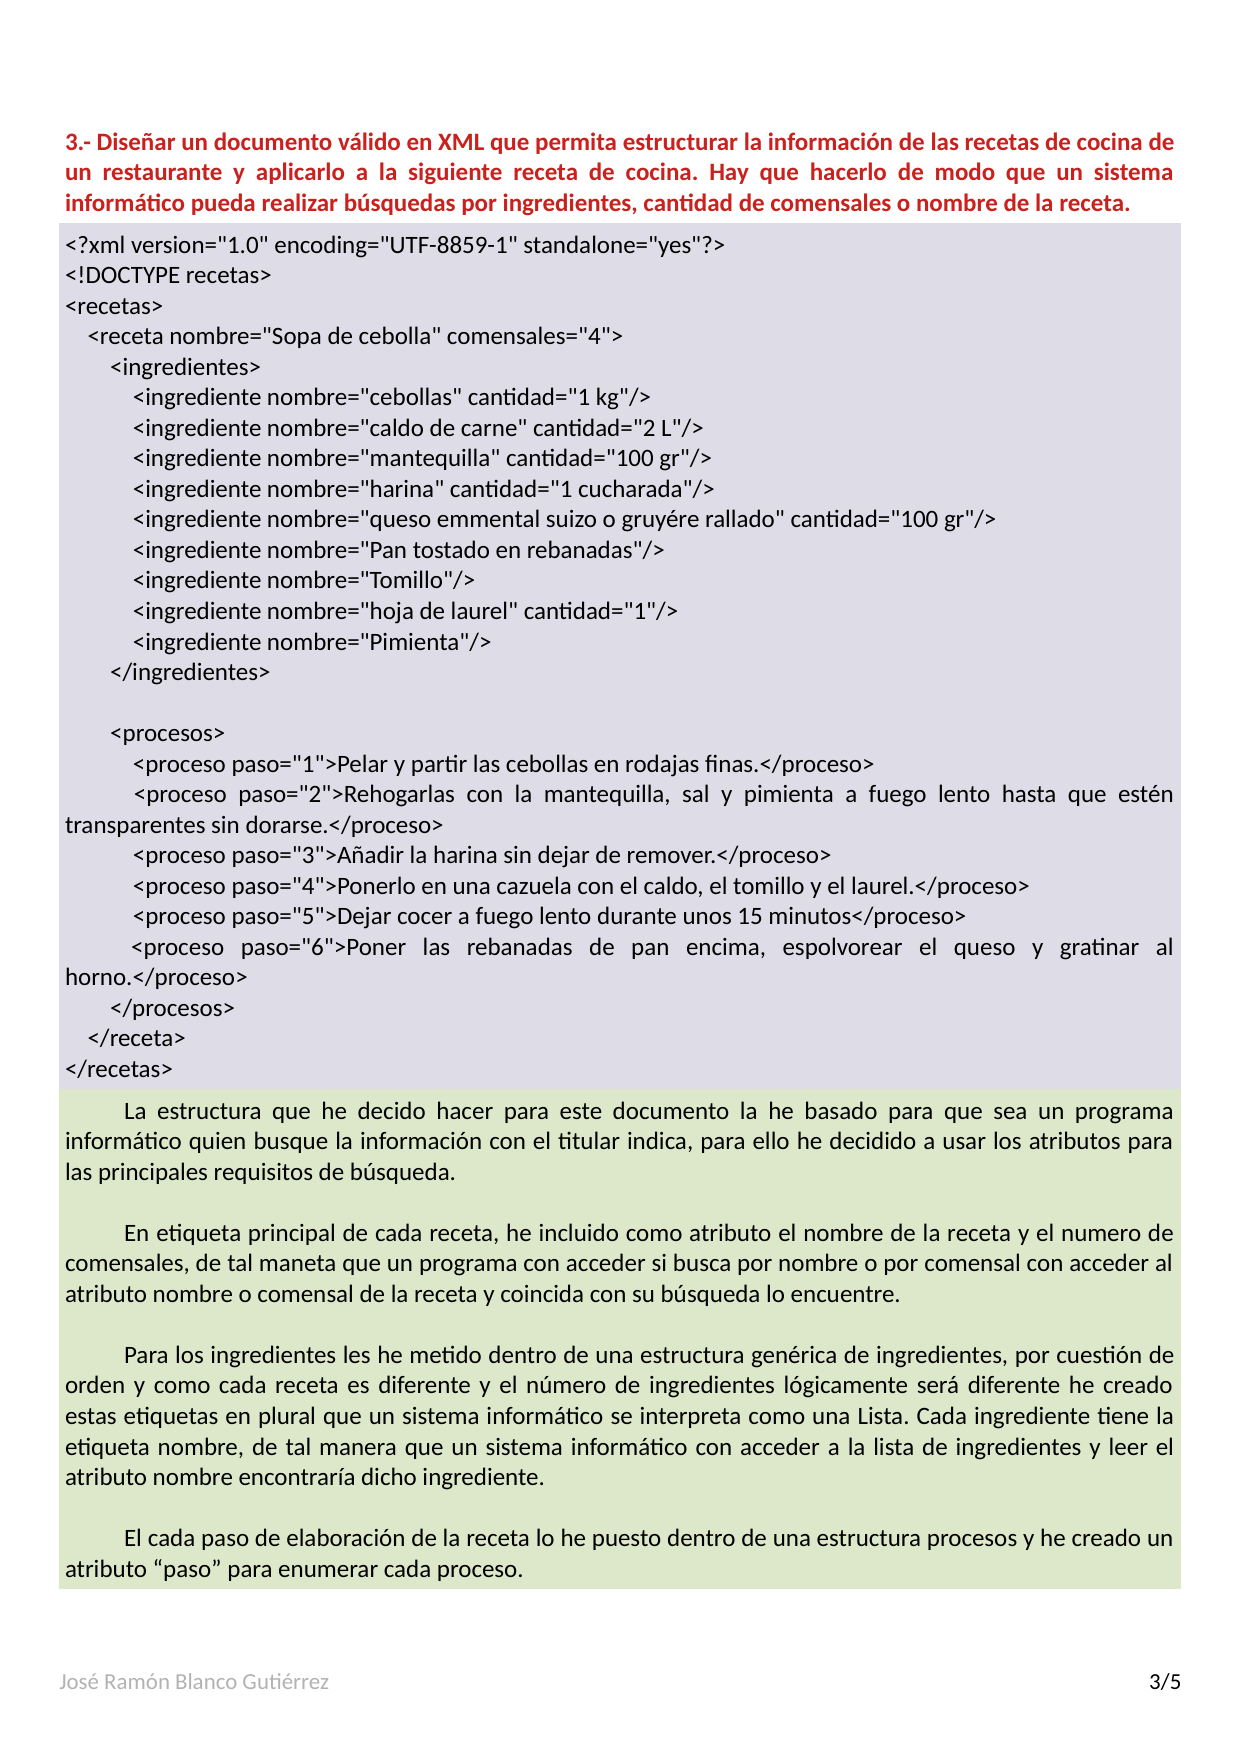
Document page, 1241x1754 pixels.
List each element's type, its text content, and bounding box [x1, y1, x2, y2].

table_cell <?xml version="1.0" encoding="UTF-8859-1" standalone="yes"?> <!DOCTYPE recetas> <recetas> <receta nombre="Sopa de cebolla" comensales="4"> <ingredientes> <ingrediente nombre="cebollas" cantidad="1 kg"/> <ingrediente nombre="caldo de carne" cantidad="2 L"/> <ingrediente nombre="mantequilla" cantidad="100 gr"/> <ingrediente nombre="harina" cantidad="1 cucharada"/> <ingrediente nombre="queso emmental suizo o gruyére rallado" cantidad="100 gr"/> <ingrediente nombre="Pan tostado en rebanadas"/> <ingrediente nombre="Tomillo"/> <ingrediente nombre="hoja de laurel" cantidad="1"/> <ingrediente nombre="Pimienta"/> </ingredientes> <procesos> <proceso paso="1">Pelar y partir las cebollas en rodajas finas.</proceso> <proceso paso="2">Rehogarlas con la mantequilla, sal y pimienta a fuego lento hasta que estén transparentes sin dorarse.</proceso> <proceso paso="3">Añadir la harina sin dejar de remover.</proceso> <proceso paso="4">Ponerlo en una cazuela con el caldo, el tomillo y el laurel.</proceso> <proceso paso="5">Dejar cocer a fuego lento durante unos 15 minutos</proceso> <proceso paso="6">Poner las rebanadas de pan encima, espolvorear el queso y gratinar al horno.</proceso> </procesos> </receta> </recetas> [59, 223, 1181, 1089]
table_header 3.- Diseñar un documento válido en XML que permita estructurar la información de las recetas de cocina de un restaurante y aplicarlo a la siguiente receta de cocina. Hay que hacerlo de modo que un sistema informático pueda realizar búsquedas por ingredientes, cantidad de comensales o nombre de la receta. [59, 120, 1181, 223]
table_cell La estructura que he decido hacer para este documento la he basado para que sea un programa informático quien busque la información con el titular indica, para ello he decidido a usar los atributos para las principales requisitos de búsqueda. En etiqueta principal de cada receta, he incluido como atributo el nombre de la receta y el numero de comensales, de tal maneta que un programa con acceder si busca por nombre o por comensal con acceder al atributo nombre o comensal de la receta y coincida con su búsqueda lo encuentre. Para los ingredientes les he metido dentro de una estructura genérica de ingredientes, por cuestión de orden y como cada receta es diferente y el número de ingredientes lógicamente será diferente he creado estas etiquetas en plural que un sistema informático se interpreta como una Lista. Cada ingrediente tiene la etiqueta nombre, de tal manera que un sistema informático con acceder a la lista de ingredientes y leer el atributo nombre encontraría dicho ingrediente. El cada paso de elaboración de la receta lo he puesto dentro de una estructura procesos y he creado un atributo “paso” para enumerar cada proceso. [59, 1089, 1181, 1589]
